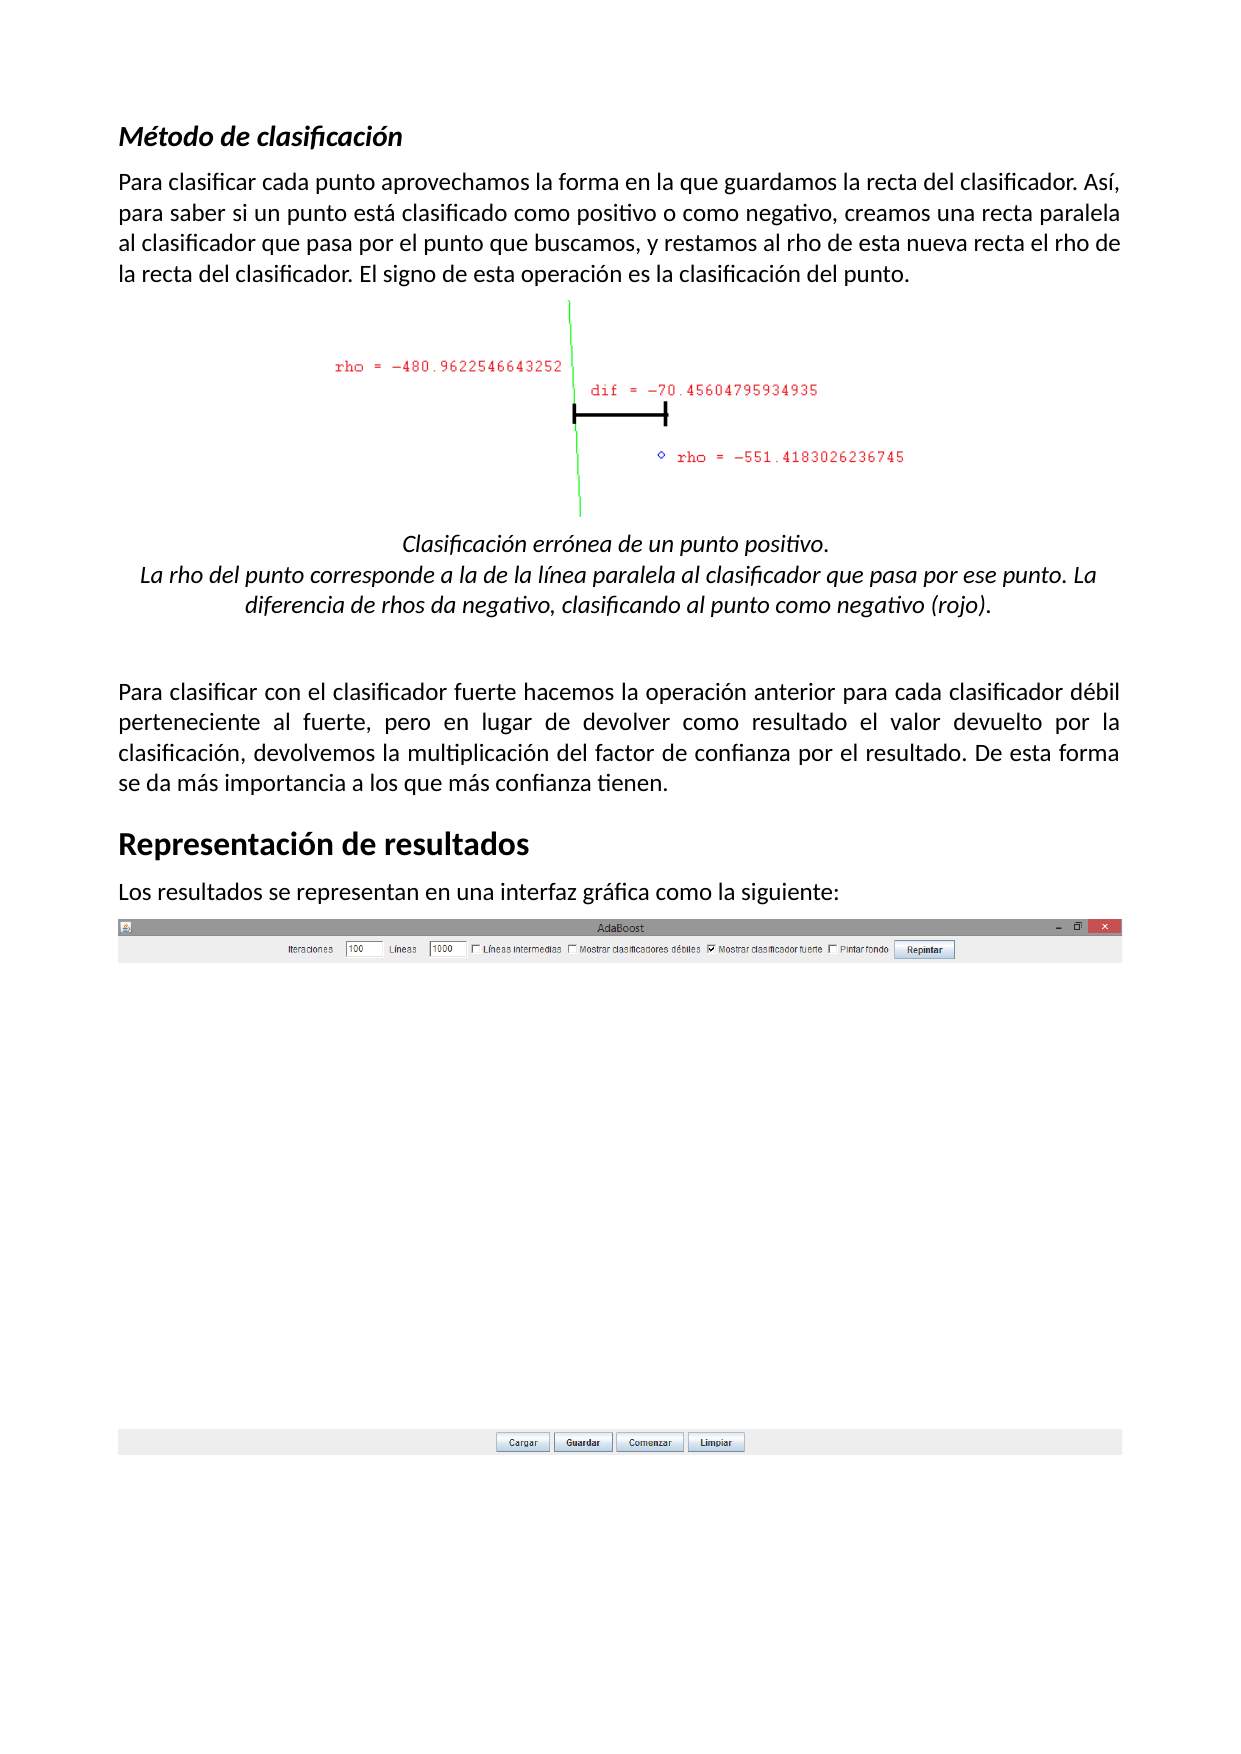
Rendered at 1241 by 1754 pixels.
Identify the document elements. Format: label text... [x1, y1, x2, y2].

picture [318, 300, 922, 517]
text Para clasificar con el clasificador fuerte hacemos la operación anterior para cada clasificador débil perteneciente al fuerte, pero en lugar de devolver como resultado el valor devuelto por la clasificación, devolvemos la multiplicación del factor de confianza por el resultado. De esta forma se da más importancia a los que más confianza tienen. [118, 676, 1122, 798]
text Los resultados se representan en una interfaz gráfica como la siguiente: [118, 876, 1122, 907]
text Para clasificar cada punto aprovechamos la forma en la que guardamos la recta del clasificador. Así, para saber si un punto está clasificado como positivo o como negativo, creamos una recta paralela al clasificador que pasa por el punto que buscamos, y restamos al rho de esta nueva recta el rho de la recta del clasificador. El signo de esta operación es la clasificación del punto. [118, 166, 1122, 288]
picture [118, 919, 1123, 1455]
text Clasificación errónea de un punto positivo. La rho del punto corresponde a la de la línea paralela al clasificador que pasa por ese punto. La diferencia de rhos da negativo, clasificando al punto como negativo (rojo). [118, 529, 1122, 620]
subtitle Método de clasificación [118, 118, 1122, 154]
subtitle Representación de resultados [118, 823, 1122, 864]
